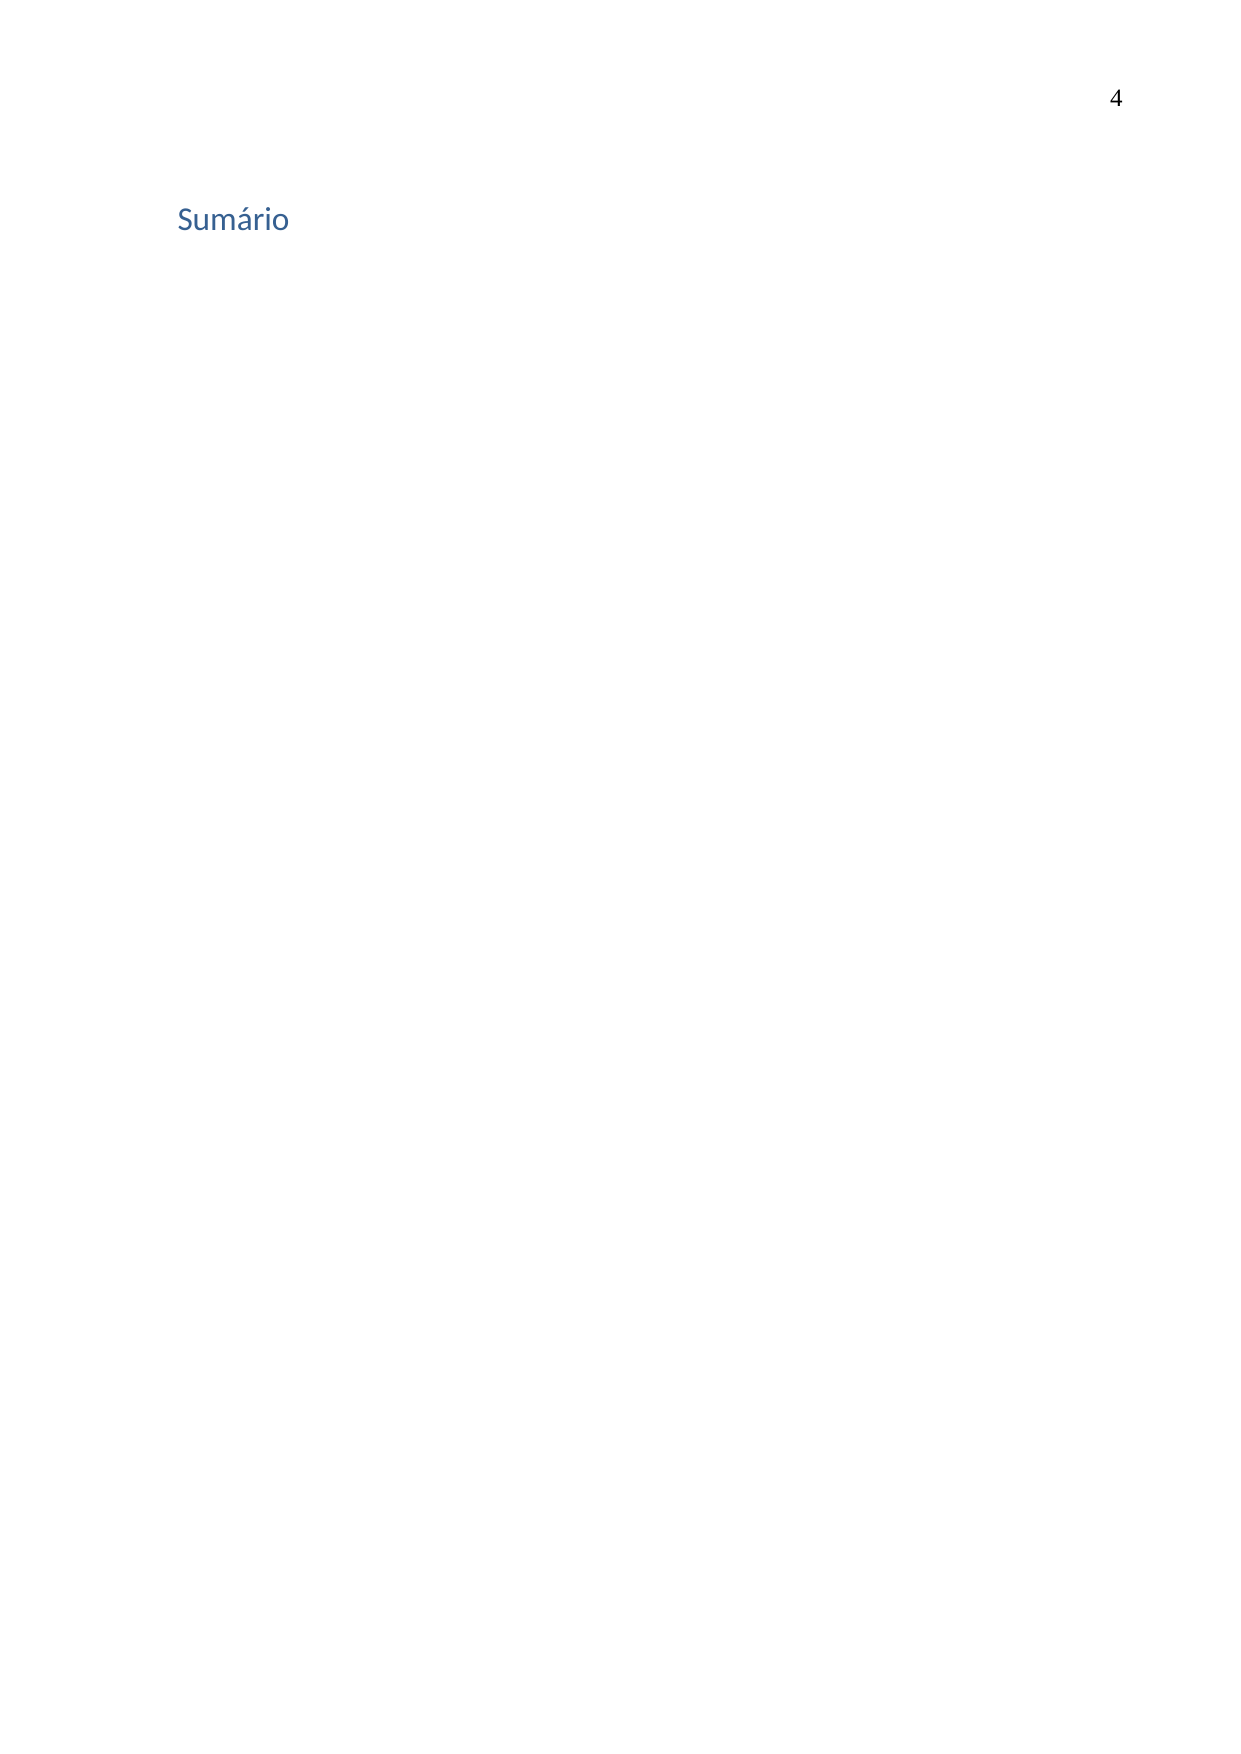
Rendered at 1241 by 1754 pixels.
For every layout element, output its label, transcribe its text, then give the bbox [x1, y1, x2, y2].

text Sumário [177, 198, 1122, 238]
